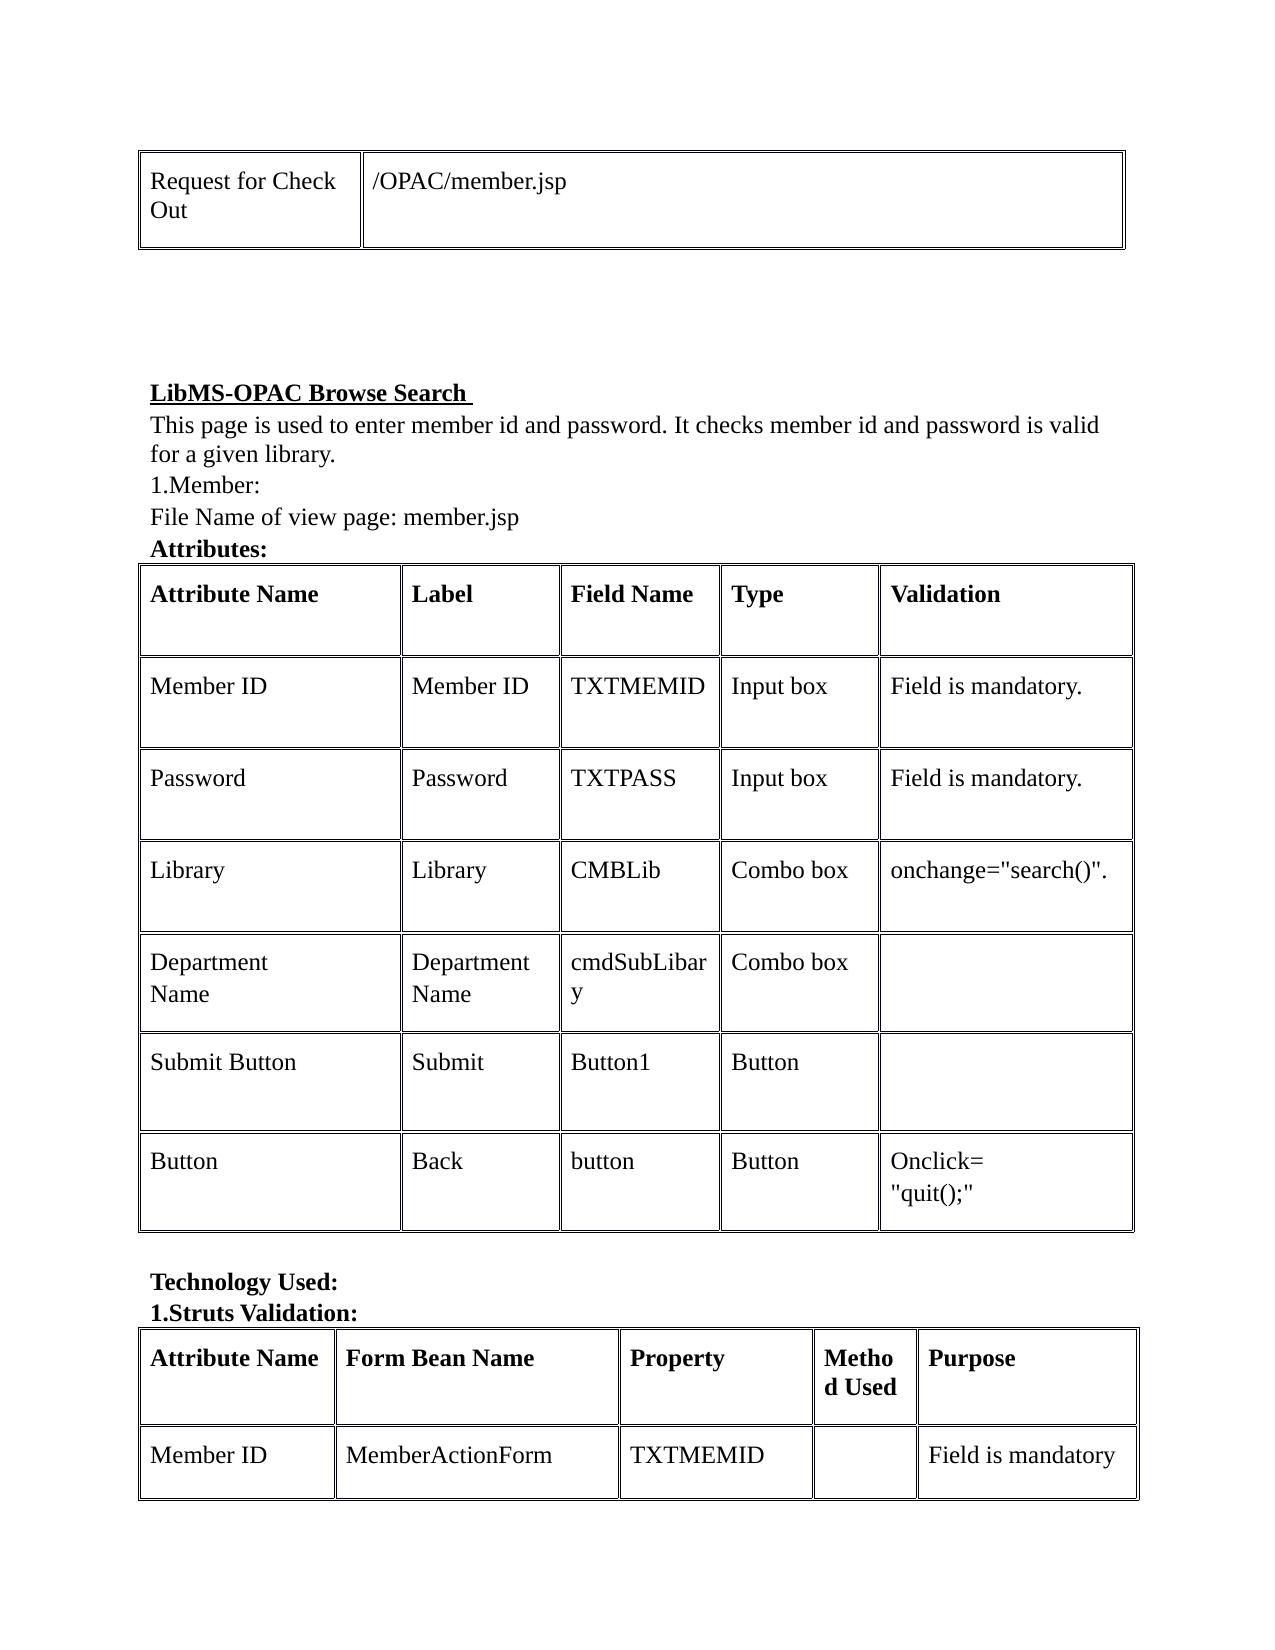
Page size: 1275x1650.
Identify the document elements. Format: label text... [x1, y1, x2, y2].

table_cell Input box [722, 750, 878, 839]
table_header Validation [881, 566, 1132, 655]
text This page is used to enter member id and password. It checks member id and password is valid for a given library. [150, 410, 1125, 468]
table_cell cmdSubLibary [562, 935, 719, 1031]
table_cell Password [403, 750, 559, 839]
table_cell Combo box [722, 935, 878, 1031]
table_cell [881, 1034, 1132, 1130]
table_cell TXTPASS [562, 750, 719, 839]
table_cell Field is mandatory [919, 1427, 1136, 1498]
table_header Attribute Name [141, 1330, 334, 1424]
text LibMS-OPAC Browse Search [150, 378, 1125, 407]
table_cell TXTMEMID [621, 1427, 812, 1498]
table_cell [815, 1427, 916, 1498]
table_header Method Used [815, 1330, 916, 1424]
table_cell Field is mandatory. [881, 658, 1132, 747]
text Attributes: [150, 534, 1125, 563]
text 1.Member: [150, 471, 1125, 499]
table_cell MemberActionForm [337, 1427, 618, 1498]
table_cell Library [403, 842, 559, 931]
table_cell Combo box [722, 842, 878, 931]
table_header Field Name [562, 566, 719, 655]
table_cell Input box [722, 658, 878, 747]
table_cell button [562, 1134, 719, 1230]
text 1.Struts Validation: [150, 1298, 1125, 1327]
table_header Label [403, 566, 559, 655]
table_header Attribute Name [141, 566, 400, 655]
table_cell Department Name [403, 935, 559, 1031]
table_cell Back [403, 1134, 559, 1230]
table_cell Submit Button [141, 1034, 400, 1130]
table_cell Member ID [141, 658, 400, 747]
table_cell Library [141, 842, 400, 931]
table_cell Request for Check Out [141, 153, 360, 247]
table_cell Button [141, 1134, 400, 1230]
table_cell Department Name [141, 935, 400, 1031]
table_cell Button1 [562, 1034, 719, 1130]
table_header Purpose [919, 1330, 1136, 1424]
table_cell Button [722, 1034, 878, 1130]
table_cell /OPAC/member.jsp [364, 153, 1122, 247]
table_cell [881, 935, 1132, 1031]
table_cell Button [722, 1134, 878, 1230]
table_cell Member ID [141, 1427, 334, 1498]
table_cell CMBLib [562, 842, 719, 931]
table_cell Submit [403, 1034, 559, 1130]
table_header Type [722, 566, 878, 655]
table_cell Field is mandatory. [881, 750, 1132, 839]
table_header Form Bean Name [337, 1330, 618, 1424]
text File Name of view page: member.jsp [150, 502, 1125, 531]
table_header Property [621, 1330, 812, 1424]
table_cell Password [141, 750, 400, 839]
table_cell TXTMEMID [562, 658, 719, 747]
text Technology Used: [150, 1267, 1125, 1295]
table_cell onchange="search()". [881, 842, 1132, 931]
table_cell Member ID [403, 658, 559, 747]
table_cell Onclick= "quit();" [881, 1134, 1132, 1230]
